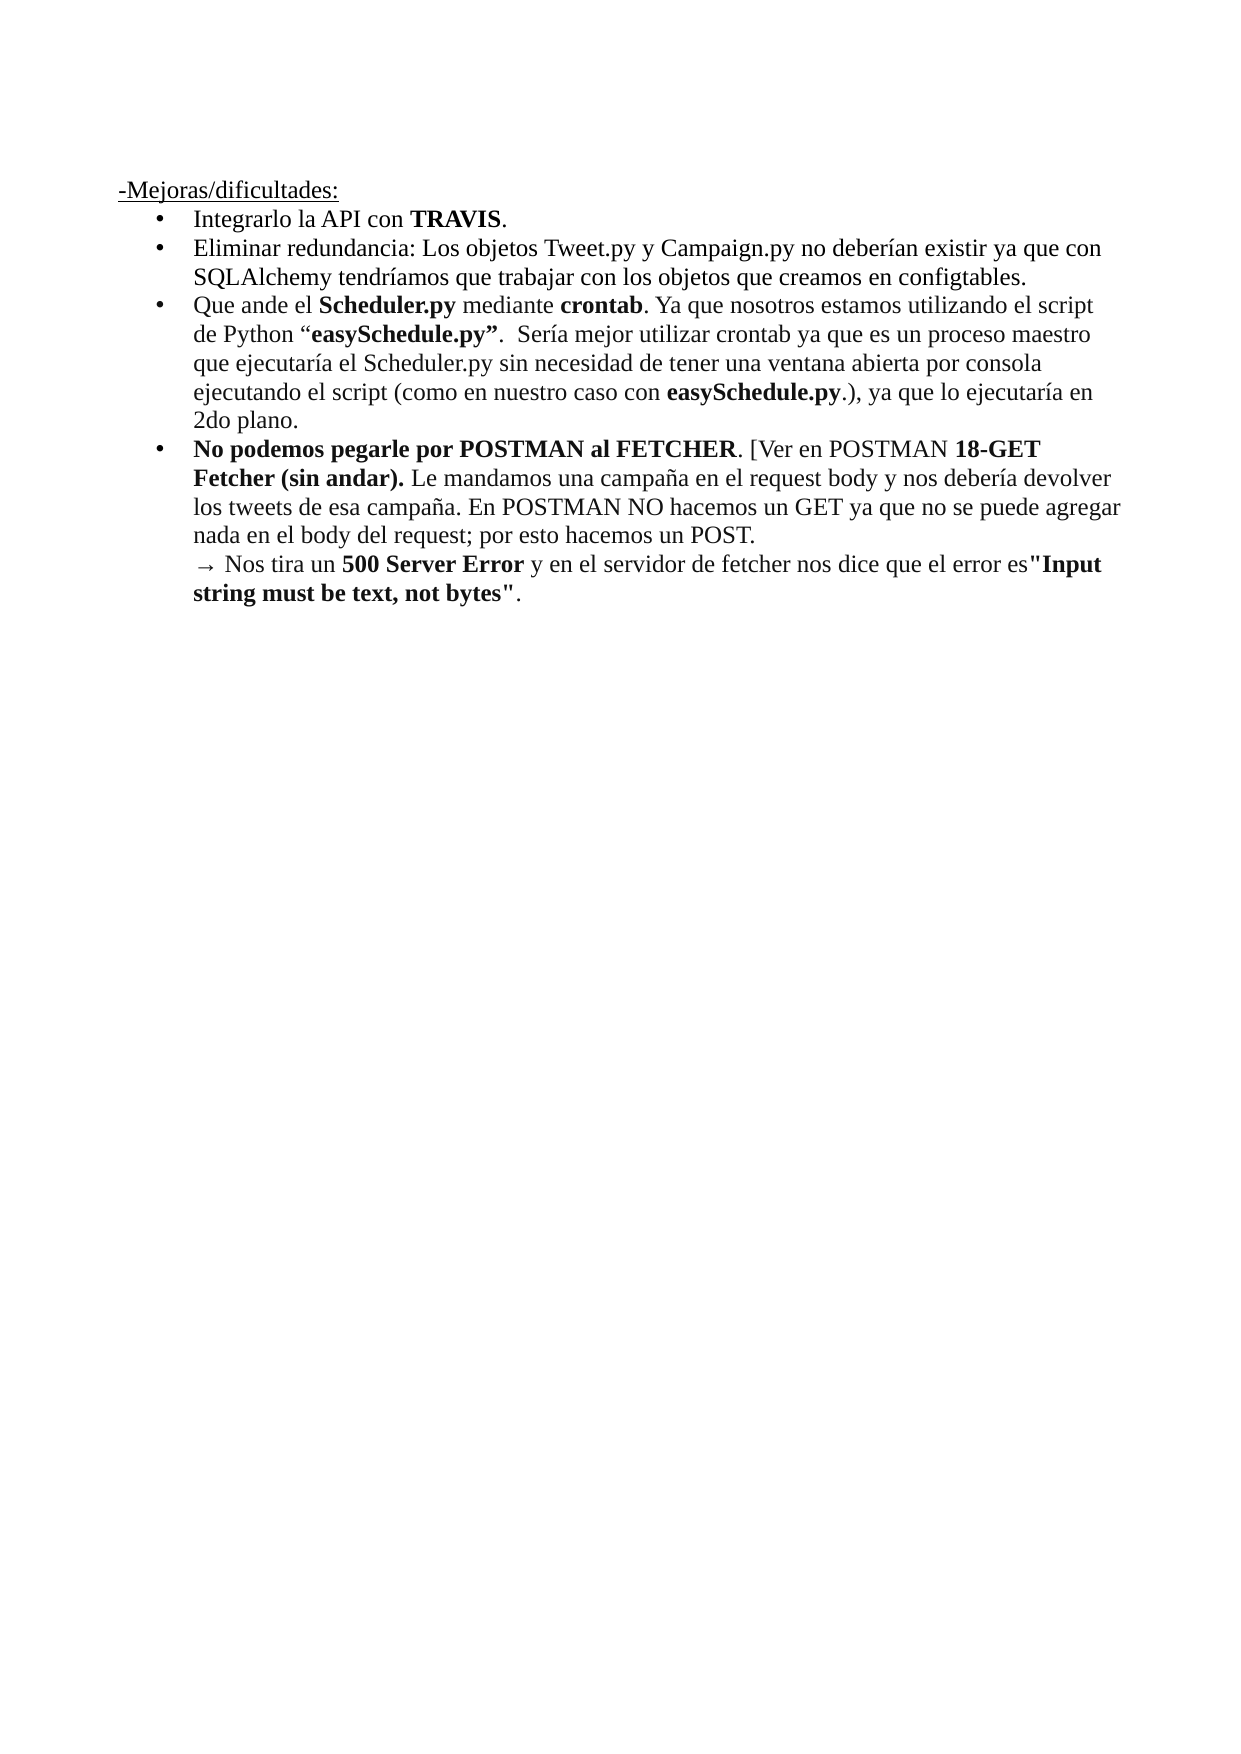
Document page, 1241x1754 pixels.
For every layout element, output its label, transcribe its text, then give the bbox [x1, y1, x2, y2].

text -Mejoras/dificultades: [118, 176, 1122, 204]
list → Nos tira un 500 Server Error y en el servidor de fetcher nos dice que el error es"Input string must be text, not bytes". [156, 549, 1122, 607]
list Integrarlo la API con TRAVIS. [156, 204, 1122, 233]
list Eliminar redundancia: Los objetos Tweet.py y Campaign.py no deberían existir ya que con SQLAlchemy tendríamos que trabajar con los objetos que creamos en configtables. [156, 233, 1122, 291]
list No podemos pegarle por POSTMAN al FETCHER. [Ver en POSTMAN 18-GET Fetcher (sin andar). Le mandamos una campaña en el request body y nos debería devolver los tweets de esa campaña. En POSTMAN NO hacemos un GET ya que no se puede agregar nada en el body del request; por esto hacemos un POST. [156, 434, 1122, 549]
list Que ande el Scheduler.py mediante crontab. Ya que nosotros estamos utilizando el script de Python “easySchedule.py”. Sería mejor utilizar crontab ya que es un proceso maestro que ejecutaría el Scheduler.py sin necesidad de tener una ventana abierta por consola ejecutando el script (como en nuestro caso con easySchedule.py.), ya que lo ejecutaría en 2do plano. [156, 291, 1122, 434]
